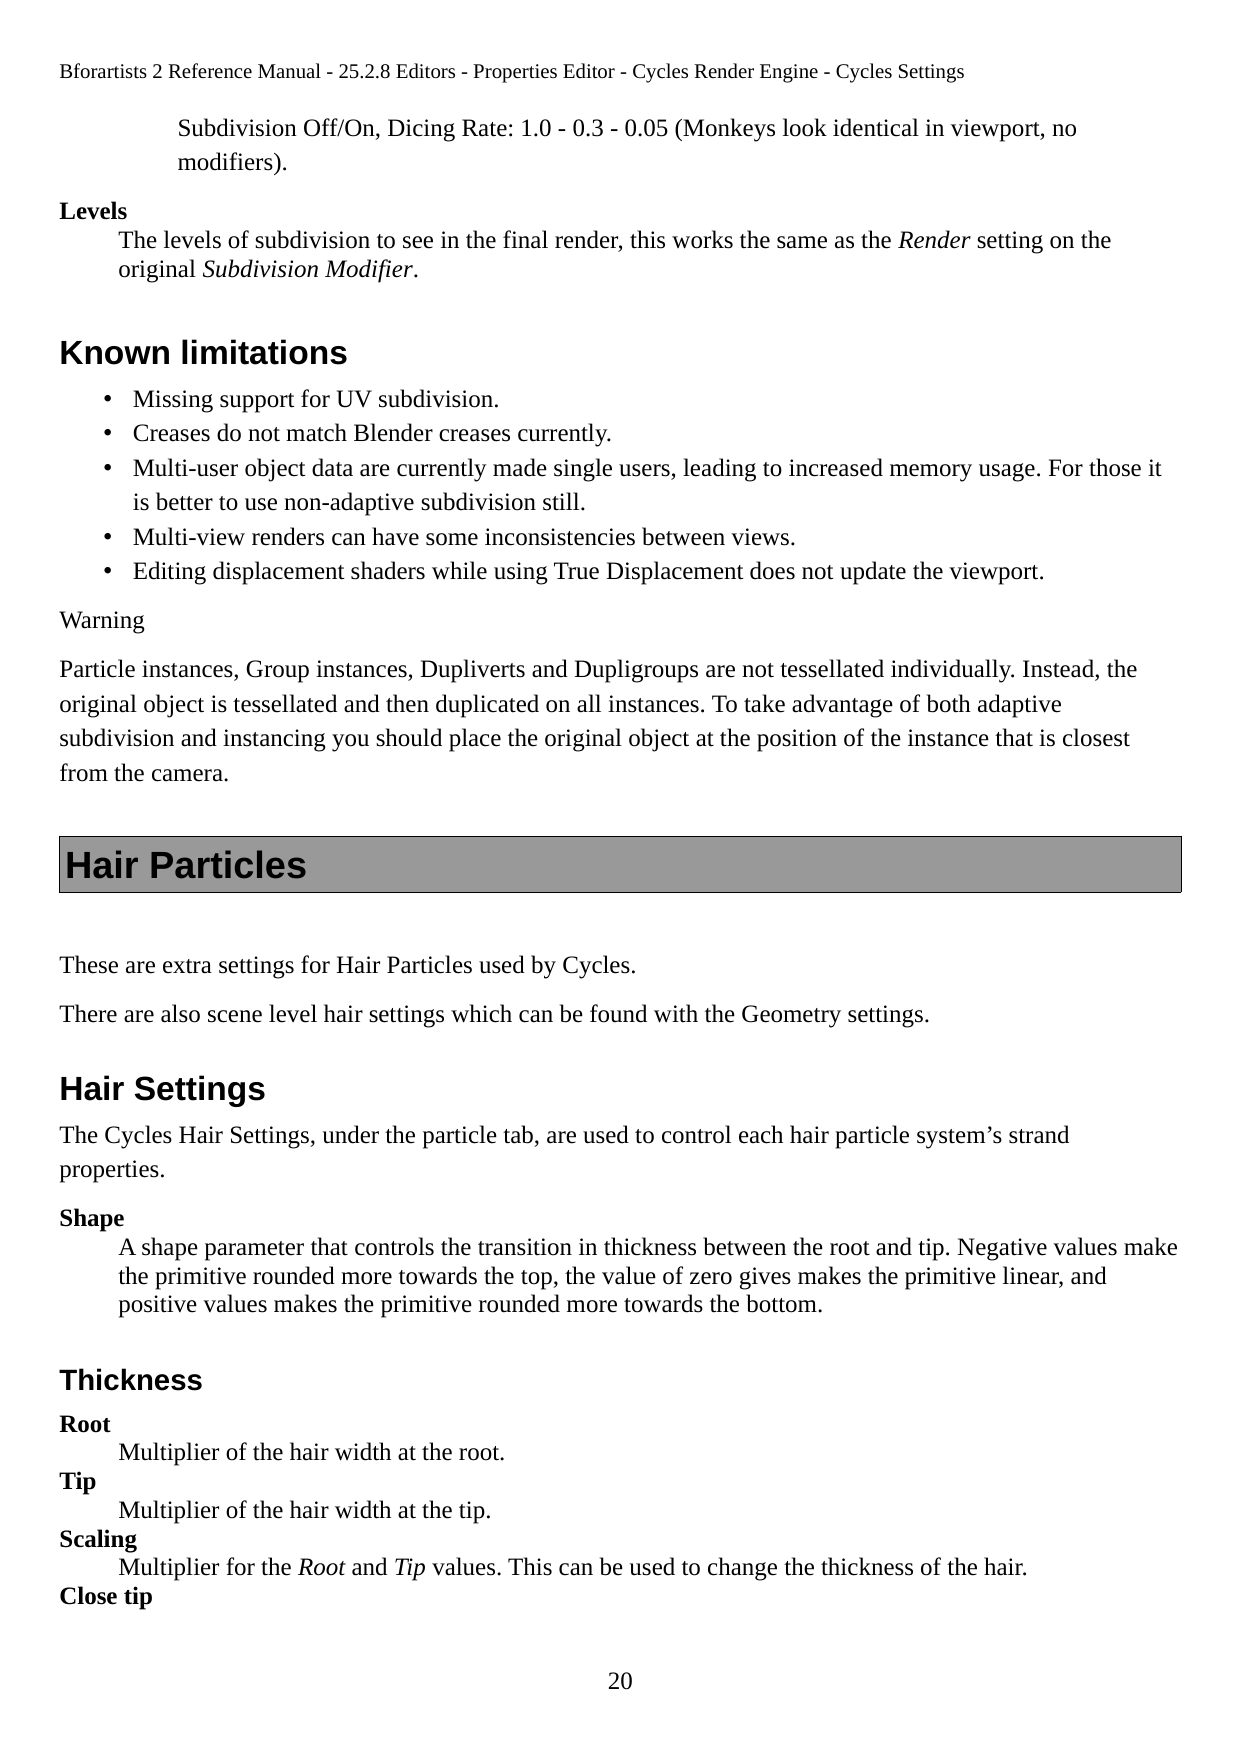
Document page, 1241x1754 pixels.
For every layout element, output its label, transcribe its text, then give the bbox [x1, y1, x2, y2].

list Multiplier for the Root and Tip values. This can be used to change the thickness of the hair. [118, 1552, 1181, 1581]
subtitle Thickness [59, 1362, 1181, 1396]
subtitle Known limitations [59, 333, 1181, 371]
text There are also scene level hair settings which can be found with the Geometry settings. [59, 999, 1181, 1027]
list A shape parameter that controls the transition in thickness between the root and tip. Negative values make the primitive rounded more towards the top, the value of zero gives makes the primitive linear, and positive values makes the primitive rounded more towards the bottom. [118, 1232, 1181, 1318]
text These are extra settings for Hair Particles used by Cycles. [59, 950, 1181, 978]
text Subdivision Off/On, Dicing Rate: 1.0 - 0.3 - 0.05 (Monkeys look identical in viewport, no modifiers). [177, 113, 1181, 176]
subtitle Hair Settings [59, 1069, 1181, 1107]
subtitle Levels [59, 196, 1181, 225]
list Creases do not match Blender creases currently. [103, 418, 1181, 447]
list Editing displacement shaders while using True Displacement does not update the viewport. [103, 556, 1181, 585]
text Warning [59, 605, 1181, 634]
text Particle instances, Group instances, Dupliverts and Dupligroups are not tessellated individually. Instead, the original object is tessellated and then duplicated on all instances. To take advantage of both adaptive subdivision and instancing you should place the original object at the position of the instance that is closest from the camera. [59, 654, 1181, 787]
subtitle Close tip [59, 1581, 1181, 1610]
text The Cycles Hair Settings, under the particle tab, are used to control each hair particle system’s strand properties. [59, 1120, 1181, 1183]
subtitle Scaling [59, 1524, 1181, 1552]
list The levels of subdivision to see in the final render, this works the same as the Render setting on the original Subdivision Modifier. [118, 225, 1181, 282]
subtitle Shape [59, 1203, 1181, 1232]
list Multi-view renders can have some inconsistencies between views. [103, 522, 1181, 551]
list Missing support for UV subdivision. [103, 384, 1181, 413]
subtitle Tip [59, 1466, 1181, 1495]
list Multi-user object data are currently made single users, leading to increased memory usage. For those it is better to use non-adaptive subdivision still. [103, 453, 1181, 516]
subtitle Root [59, 1409, 1181, 1437]
list Multiplier of the hair width at the root. [118, 1437, 1181, 1466]
list Multiplier of the hair width at the tip. [118, 1495, 1181, 1524]
table_header Hair Particles [60, 837, 1181, 892]
